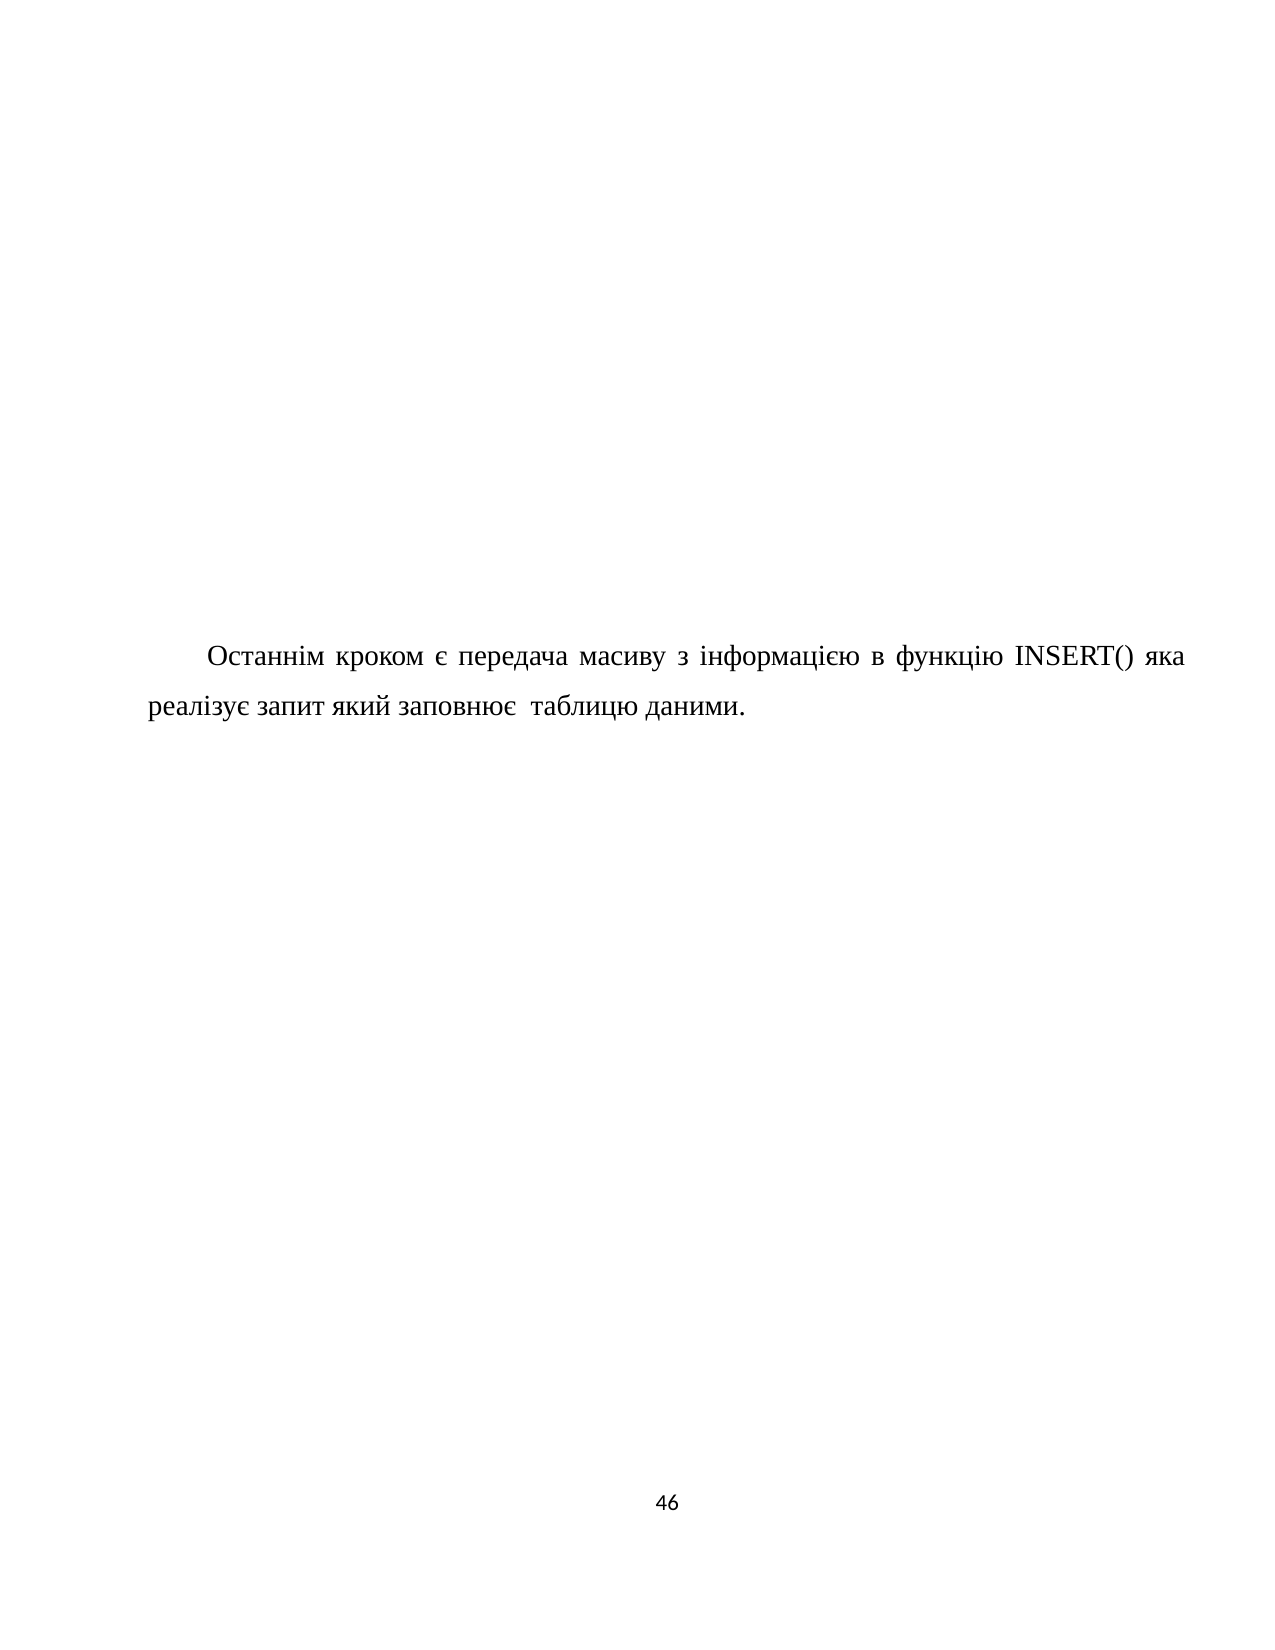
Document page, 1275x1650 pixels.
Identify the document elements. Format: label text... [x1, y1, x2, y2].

text Останнім кроком є передача масиву з інформацією в функцію INSERT() яка реалізує запит який заповнює таблицю даними. [148, 638, 1186, 722]
